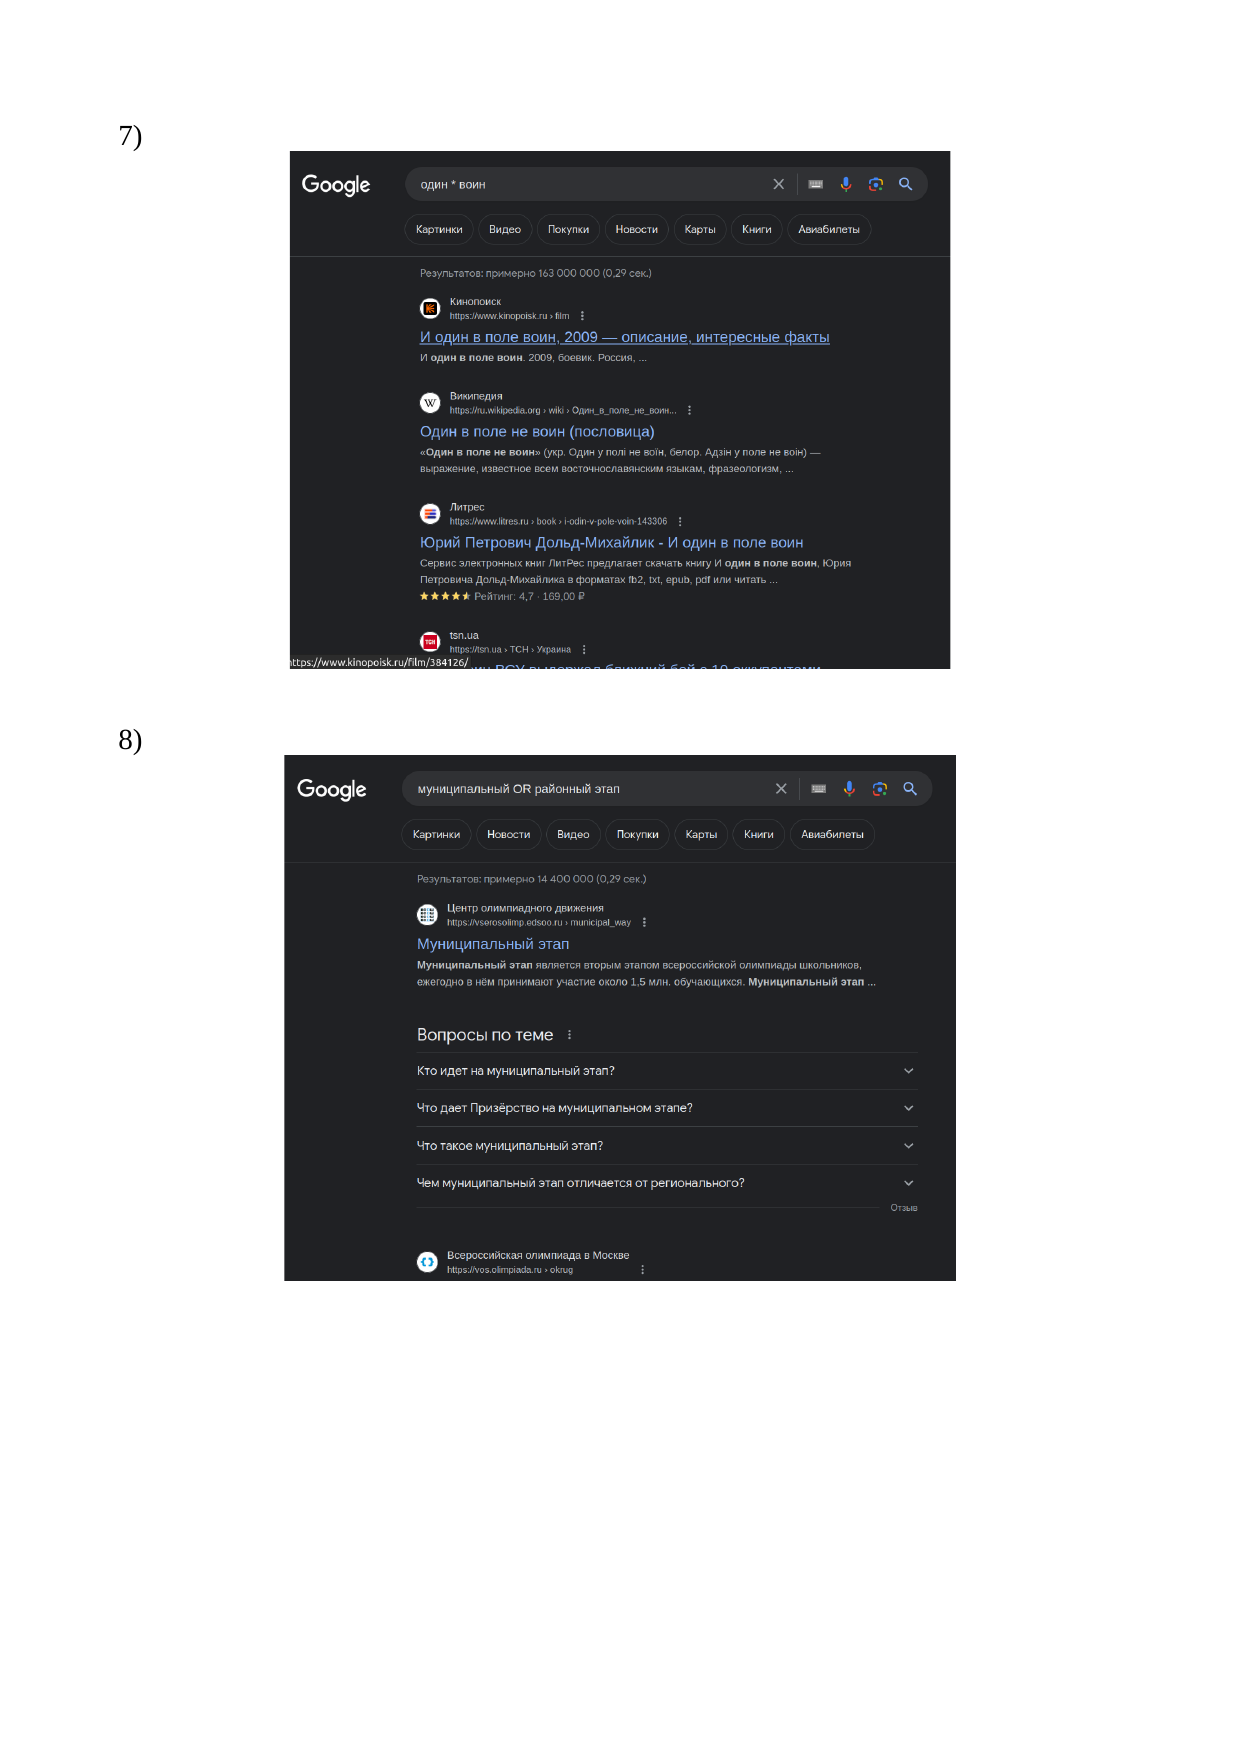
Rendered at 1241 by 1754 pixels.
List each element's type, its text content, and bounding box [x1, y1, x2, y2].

text 8) [118, 722, 1122, 755]
picture [289, 151, 951, 669]
text 7) [118, 118, 1122, 152]
picture [284, 755, 956, 1281]
